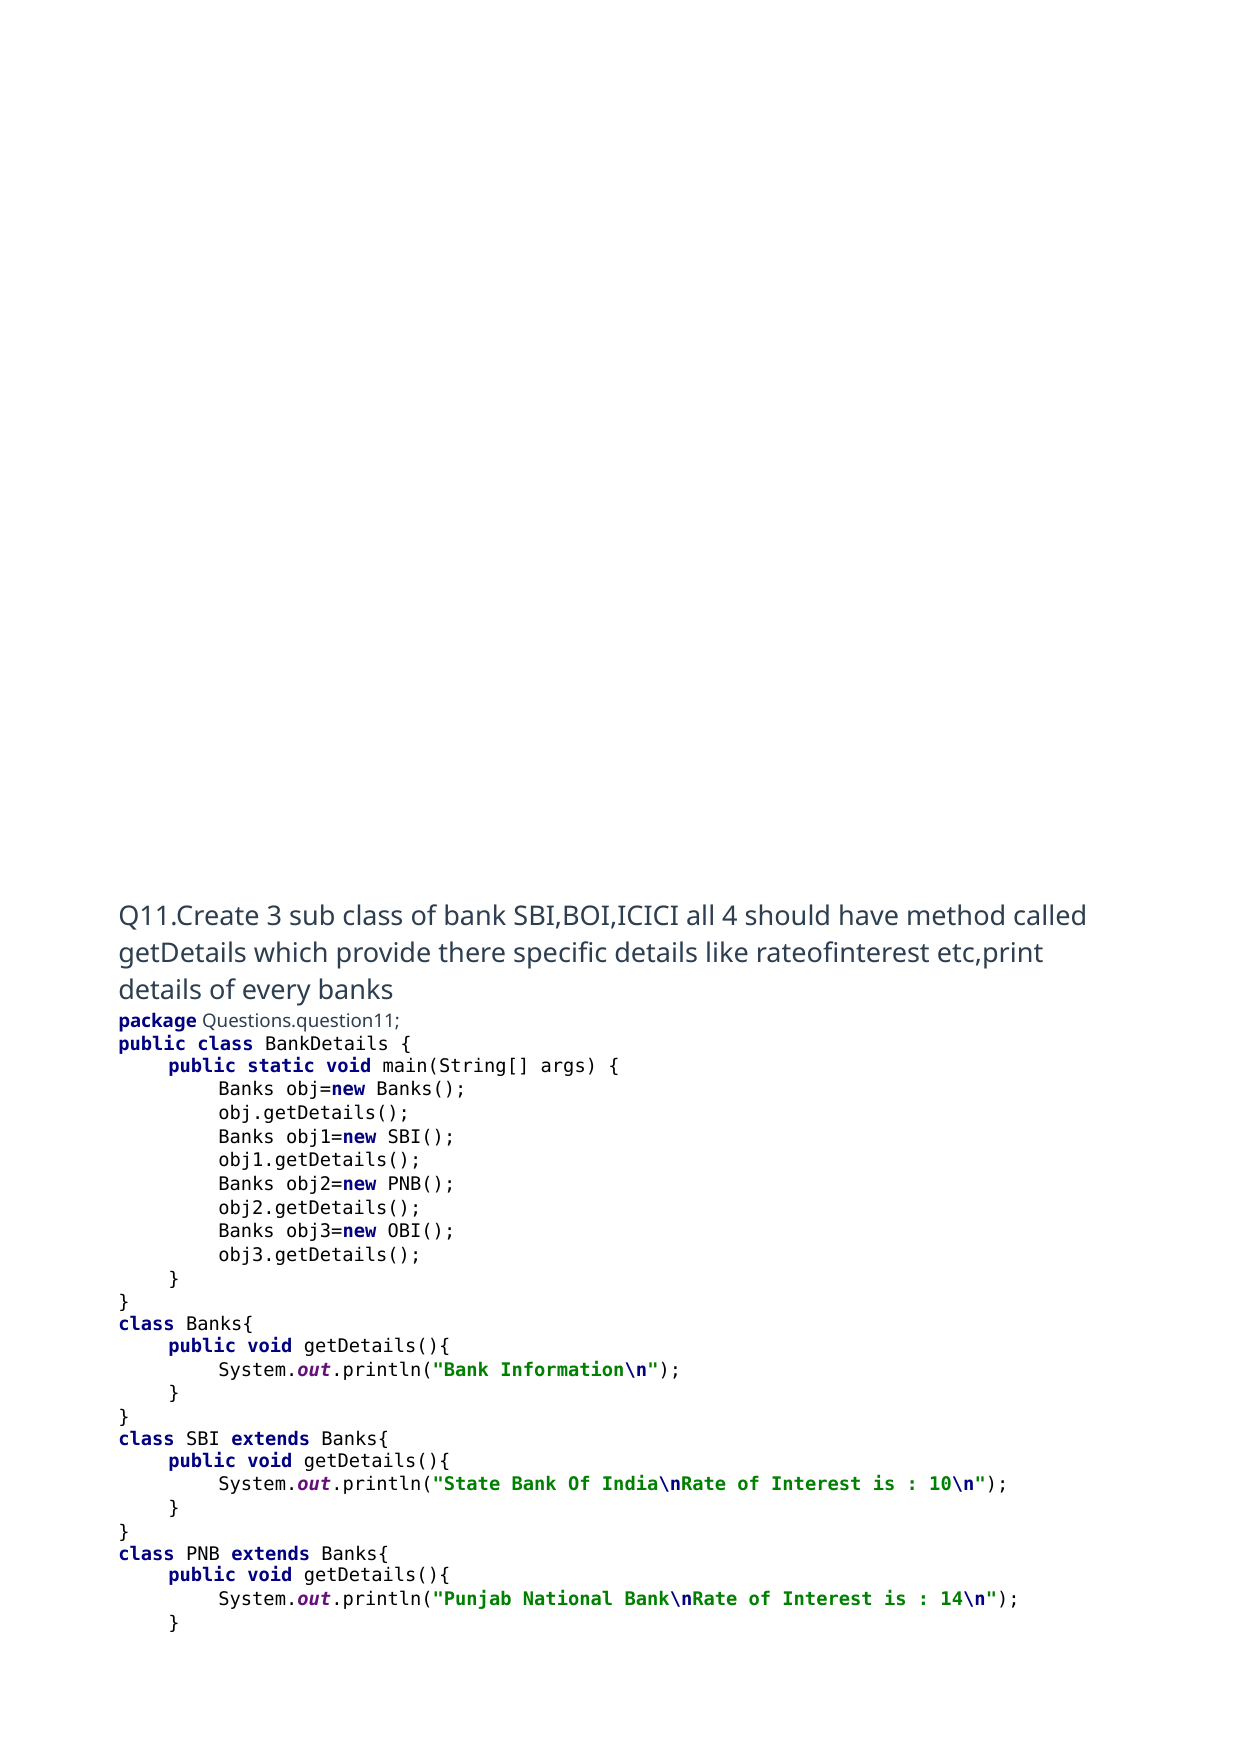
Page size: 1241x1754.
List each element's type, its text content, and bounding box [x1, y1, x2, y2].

text Q11.Create 3 sub class of bank SBI,BOI,ICICI all 4 should have method called getDetails which provide there specific details like rateofinterest etc,print details of every banks [118, 897, 1122, 1007]
text System.out.println("Bank Information\n"); [118, 1359, 1122, 1382]
text public static void main(String[] args) { [118, 1055, 1122, 1078]
text class Banks{ [118, 1313, 1122, 1335]
text Banks obj1=new SBI(); [118, 1126, 1122, 1149]
text System.out.println("State Bank Of India\nRate of Interest is : 10\n"); [118, 1473, 1122, 1497]
text System.out.println("Punjab National Bank\nRate of Interest is : 14\n"); [118, 1588, 1122, 1612]
text } [118, 1382, 1122, 1406]
text Banks obj2=new PNB(); [118, 1173, 1122, 1197]
text } [118, 1291, 1122, 1313]
text } [118, 1406, 1122, 1428]
text } [118, 1497, 1122, 1521]
text public void getDetails(){ [118, 1450, 1122, 1473]
text Banks obj=new Banks(); [118, 1078, 1122, 1102]
text Banks obj3=new OBI(); [118, 1220, 1122, 1244]
text obj.getDetails(); [118, 1102, 1122, 1126]
text public void getDetails(){ [118, 1564, 1122, 1588]
text public void getDetails(){ [118, 1335, 1122, 1359]
text public class BankDetails { [118, 1033, 1122, 1055]
text class PNB extends Banks{ [118, 1542, 1122, 1564]
text obj3.getDetails(); [118, 1244, 1122, 1268]
text package Questions.question11; [118, 1007, 1122, 1033]
text obj2.getDetails(); [118, 1197, 1122, 1220]
text } [118, 1612, 1122, 1635]
text } [118, 1268, 1122, 1291]
text obj1.getDetails(); [118, 1149, 1122, 1173]
text class SBI extends Banks{ [118, 1428, 1122, 1450]
text } [118, 1521, 1122, 1542]
